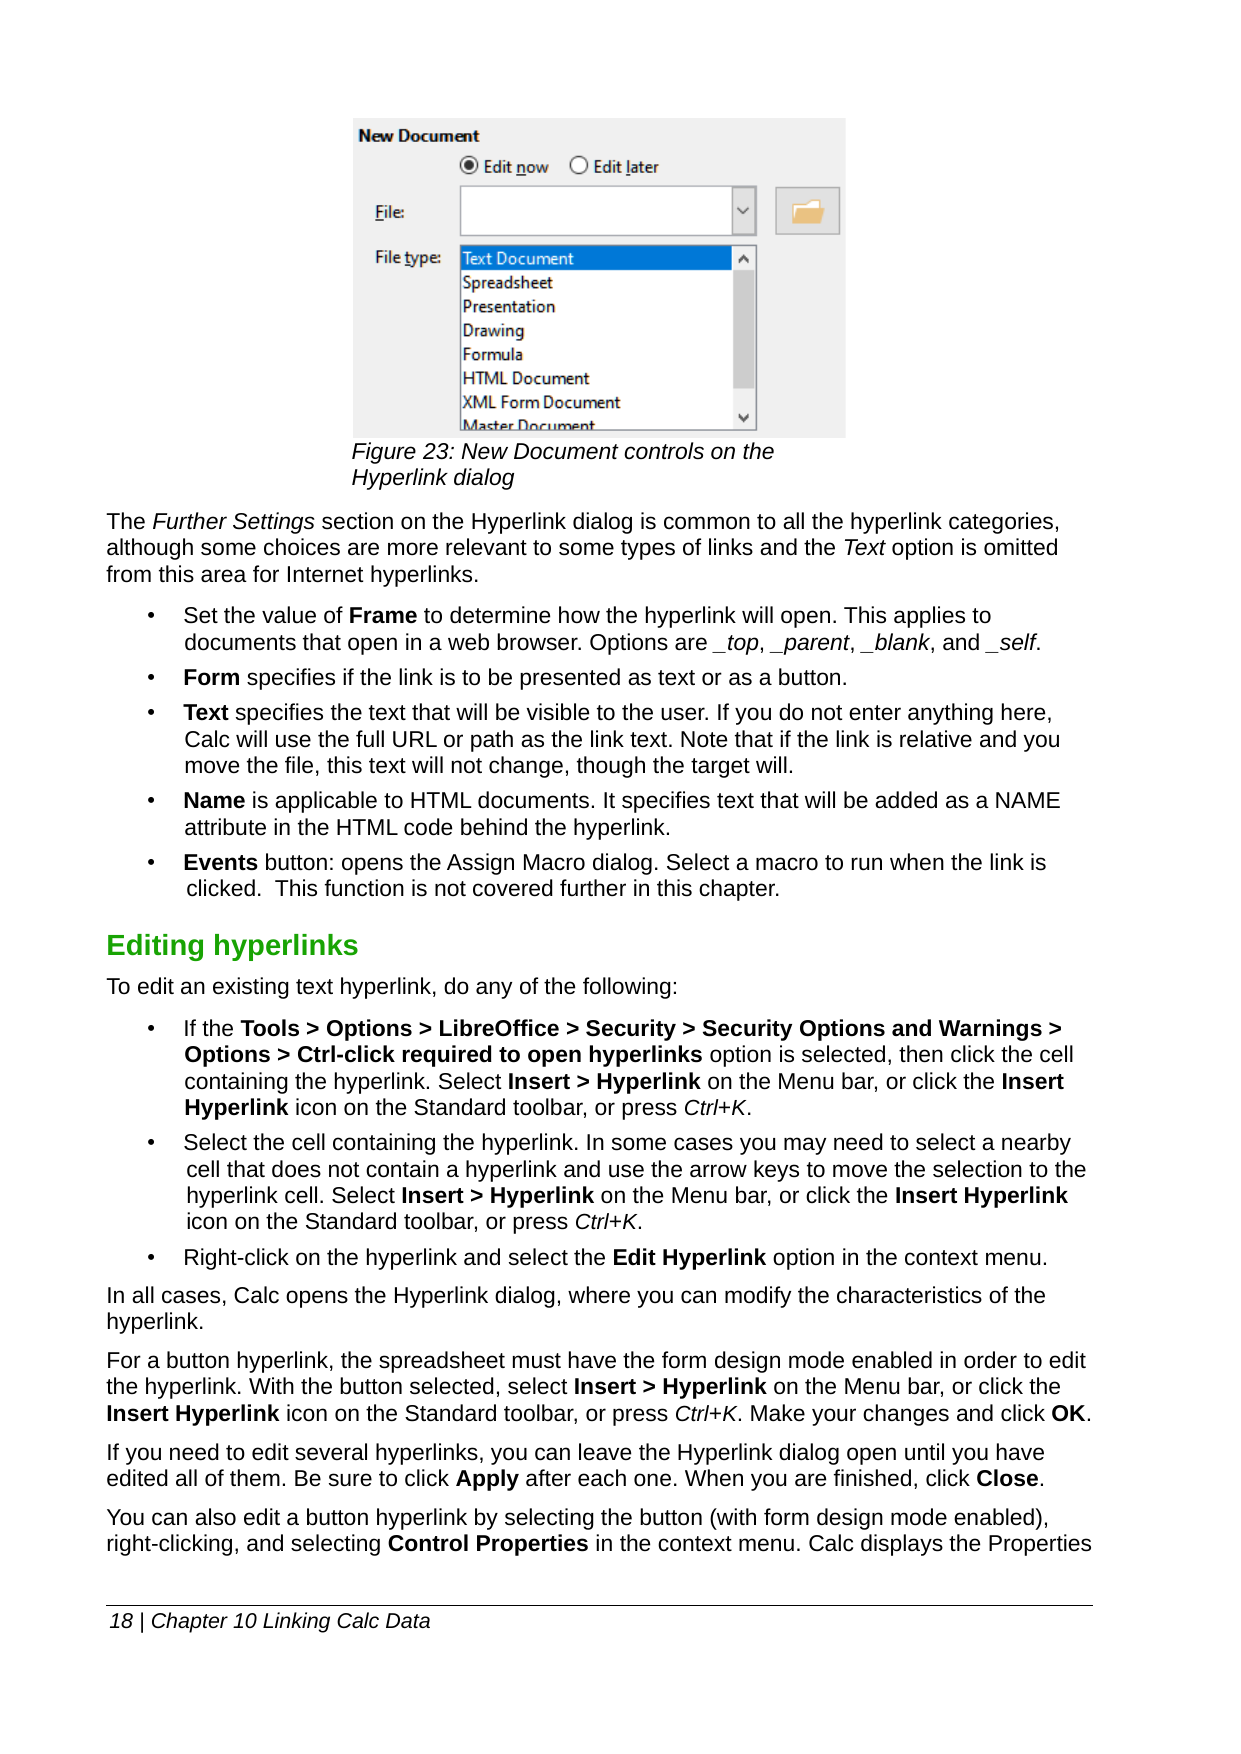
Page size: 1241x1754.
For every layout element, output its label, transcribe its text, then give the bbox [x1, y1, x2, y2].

text Figure 23: New Document controls on the Hyperlink dialog [351, 118, 847, 490]
text For a button hyperlink, the spreadsheet must have the form design mode enabled in order to edit the hyperlink. With the button selected, select Insert > Hyperlink on the Menu bar, or click the Insert Hyperlink icon on the Standard toolbar, or press Ctrl+K. Make your changes and click OK. [106, 1347, 1093, 1426]
list Text specifies the text that will be visible to the user. If you do not enter anything here, Calc will use the full URL or path as the link text. Note that if the link is relative and you move the file, this text will not change, though the target will. [144, 696, 1093, 778]
list Select the cell containing the hyperlink. In some cases you may need to select a nearby cell that does not contain a hyperlink and use the arrow keys to move the selection to the hyperlink cell. Select Insert > Hyperlink on the Menu bar, or click the Insert Hyperlink icon on the Standard toolbar, or press Ctrl+K. [144, 1126, 1093, 1235]
text If you need to edit several hyperlinks, you can leave the Hyperlink dialog open until you have edited all of them. Be sure to click Apply after each one. When you are finished, click Close. [106, 1438, 1093, 1491]
list Set the value of Frame to determine how the hyperlink will open. This applies to documents that open in a web browser. Options are _top, _parent, _blank, and _self. [144, 599, 1093, 655]
text In all cases, Calc opens the Hyperlink dialog, where you can modify the characteristics of the hyperlink. [106, 1282, 1093, 1334]
subtitle Editing hyperlinks [106, 928, 1093, 961]
list If the Tools > Options > LibreOffice > Security > Security Options and Warnings > Options > Ctrl-click required to open hyperlinks option is selected, then click the cell containing the hyperlink. Select Insert > Hyperlink on the Menu bar, or click the Insert Hyperlink icon on the Standard toolbar, or press Ctrl+K. [144, 1012, 1093, 1120]
list Events button: opens the Assign Macro dialog. Select a macro to run when the link is clicked. This function is not covered further in this chapter. [144, 846, 1093, 904]
list Right-click on the hyperlink and select the Edit Hyperlink option in the context menu. [144, 1241, 1093, 1273]
list Name is applicable to HTML documents. It specifies text that will be added as a NAME attribute in the HTML code behind the hyperlink. [144, 784, 1093, 840]
picture [353, 118, 846, 438]
list The Further Settings section on the Hyperlink dialog is common to all the hyperlink categories, although some choices are more relevant to some types of links and the Text option is omitted from this area for Internet hyperlinks. [106, 508, 1093, 587]
text You can also edit a button hyperlink by selecting the button (with form design mode enabled), right-clicking, and selecting Control Properties in the context menu. Calc displays the Properties [106, 1504, 1093, 1556]
text To edit an existing text hyperlink, do any of the following: [106, 973, 1093, 999]
list Form specifies if the link is to be presented as text or as a button. [144, 661, 1093, 690]
